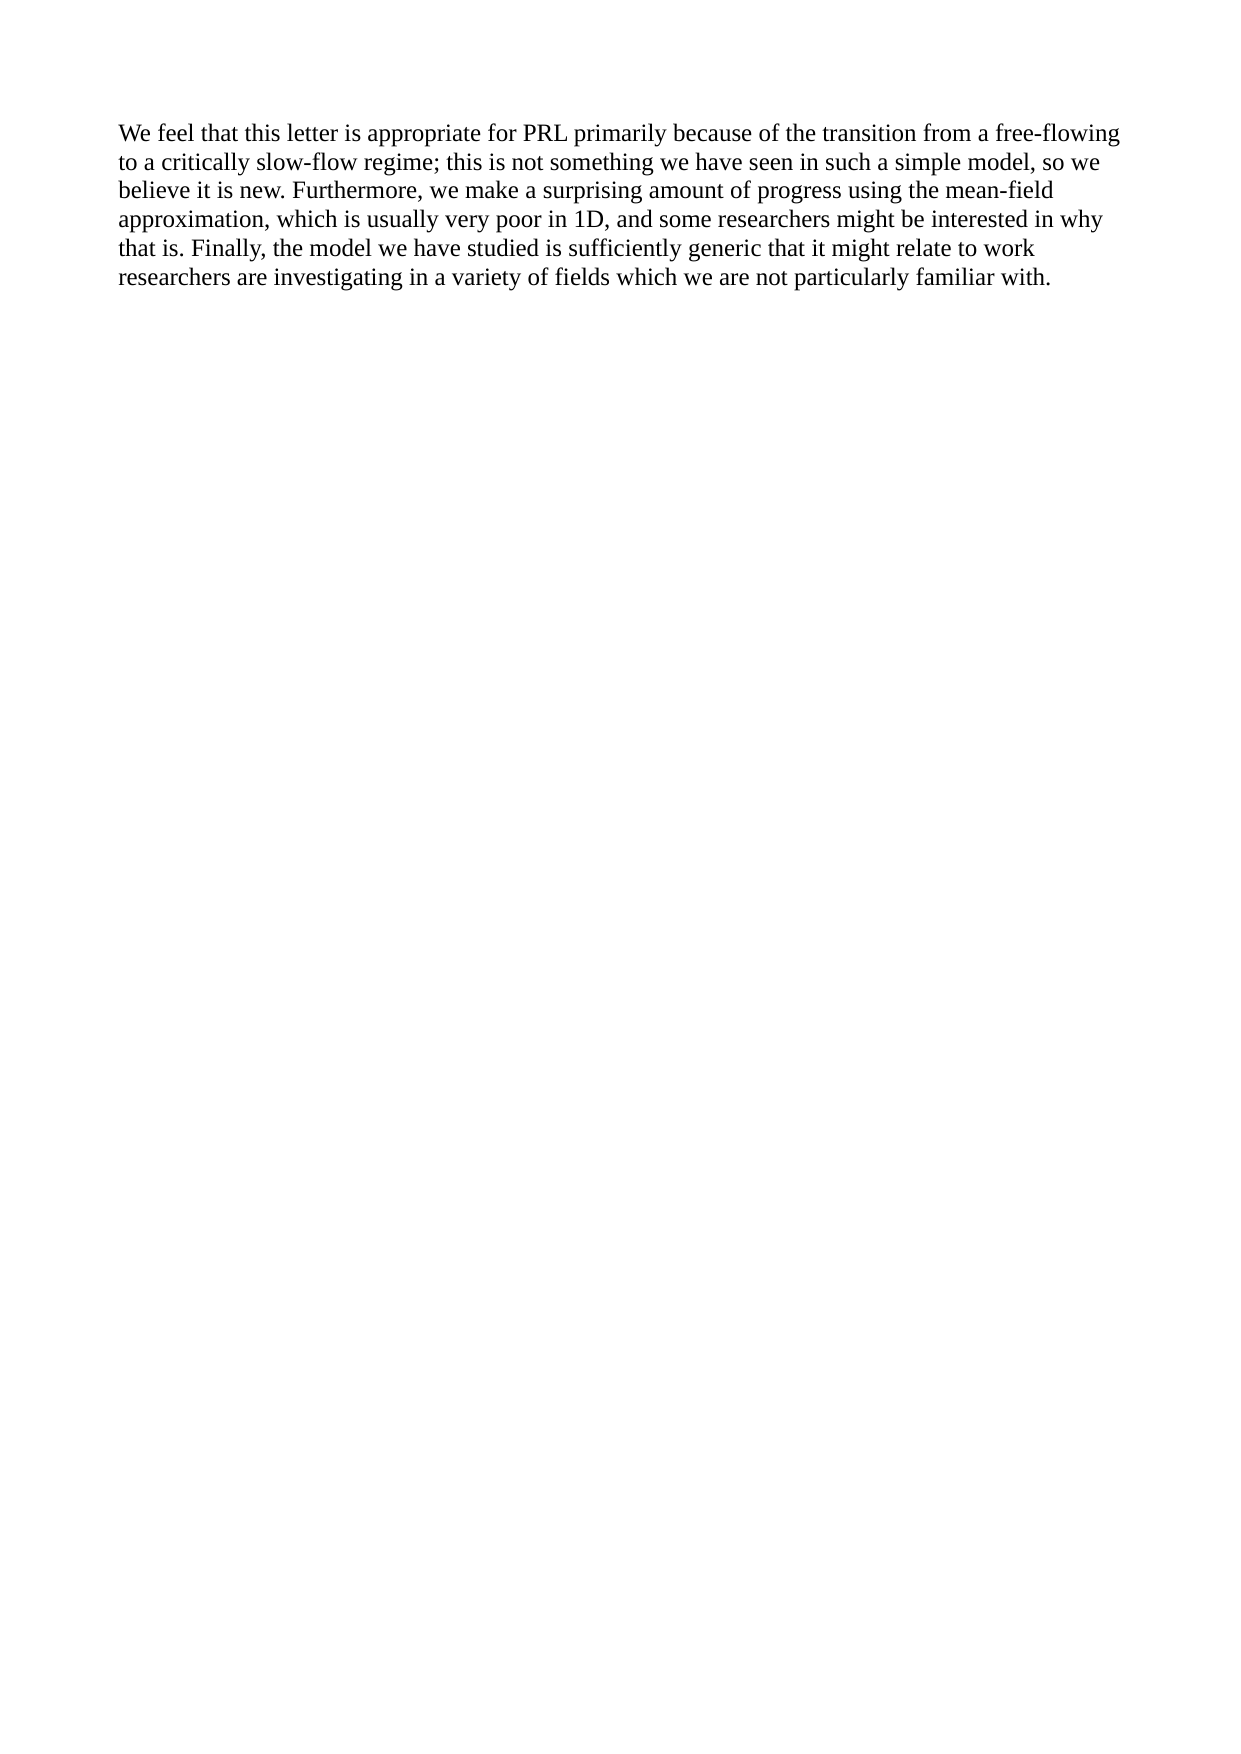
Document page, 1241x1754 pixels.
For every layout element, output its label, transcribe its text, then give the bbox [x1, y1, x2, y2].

text We feel that this letter is appropriate for PRL primarily because of the transition from a free-flowing to a critically slow-flow regime; this is not something we have seen in such a simple model, so we believe it is new. Furthermore, we make a surprising amount of progress using the mean-field approximation, which is usually very poor in 1D, and some researchers might be interested in why that is. Finally, the model we have studied is sufficiently generic that it might relate to work researchers are investigating in a variety of fields which we are not particularly familiar with. [118, 118, 1122, 291]
